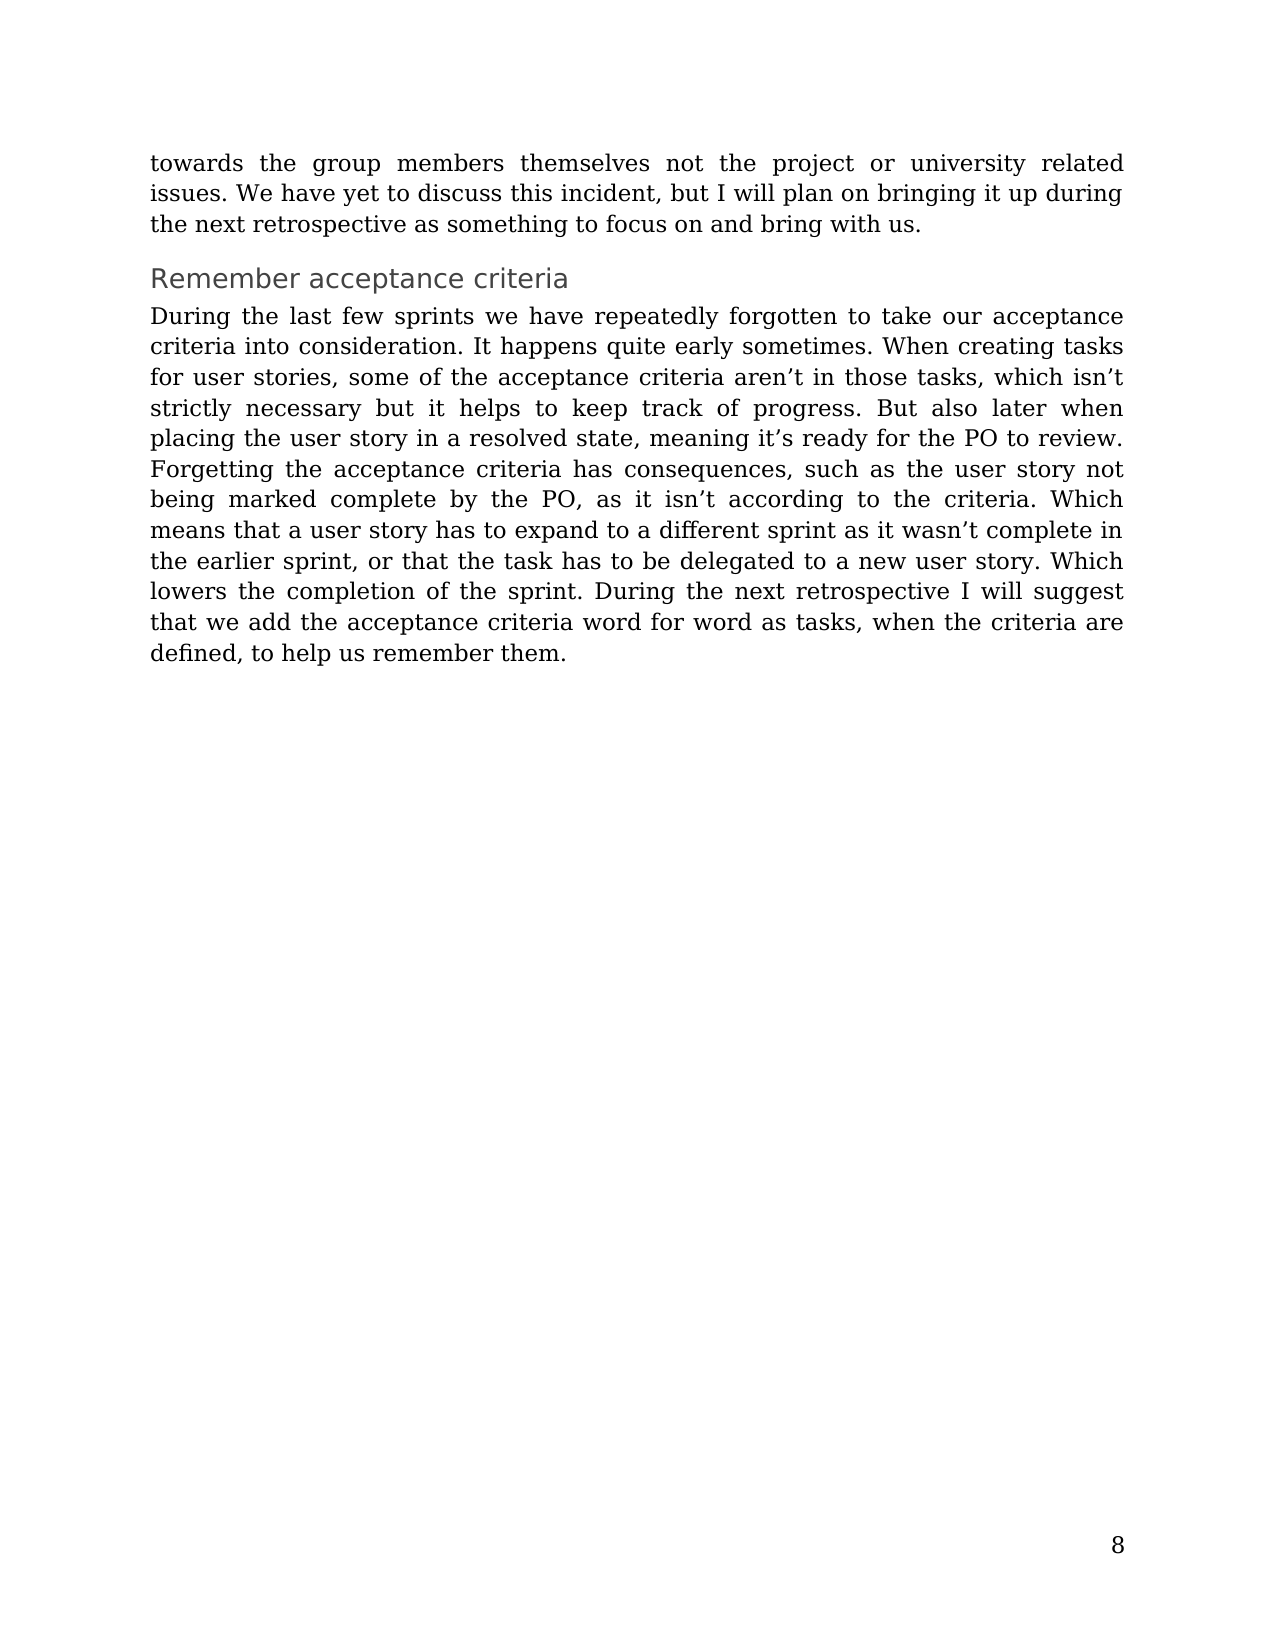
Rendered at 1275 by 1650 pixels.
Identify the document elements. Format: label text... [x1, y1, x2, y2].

text During the last few sprints we have repeatedly forgotten to take our acceptance criteria into consideration. It happens quite early sometimes. When creating tasks for user stories, some of the acceptance criteria aren’t in those tasks, which isn’t strictly necessary but it helps to keep track of progress. But also later when placing the user story in a resolved state, meaning it’s ready for the PO to review. Forgetting the acceptance criteria has consequences, such as the user story not being marked complete by the PO, as it isn’t according to the criteria. Which means that a user story has to expand to a different sprint as it wasn’t complete in the earlier sprint, or that the task has to be delegated to a new user story. Which lowers the completion of the sprint. During the next retrospective I will suggest that we add the acceptance criteria word for word as tasks, when the criteria are defined, to help us remember them. [150, 303, 1125, 666]
subtitle Remember acceptance criteria [150, 263, 1125, 295]
text towards the group members themselves not the project or university related issues. We have yet to discuss this incident, but I will plan on bringing it up during the next retrospective as something to focus on and bring with us. [150, 150, 1125, 238]
